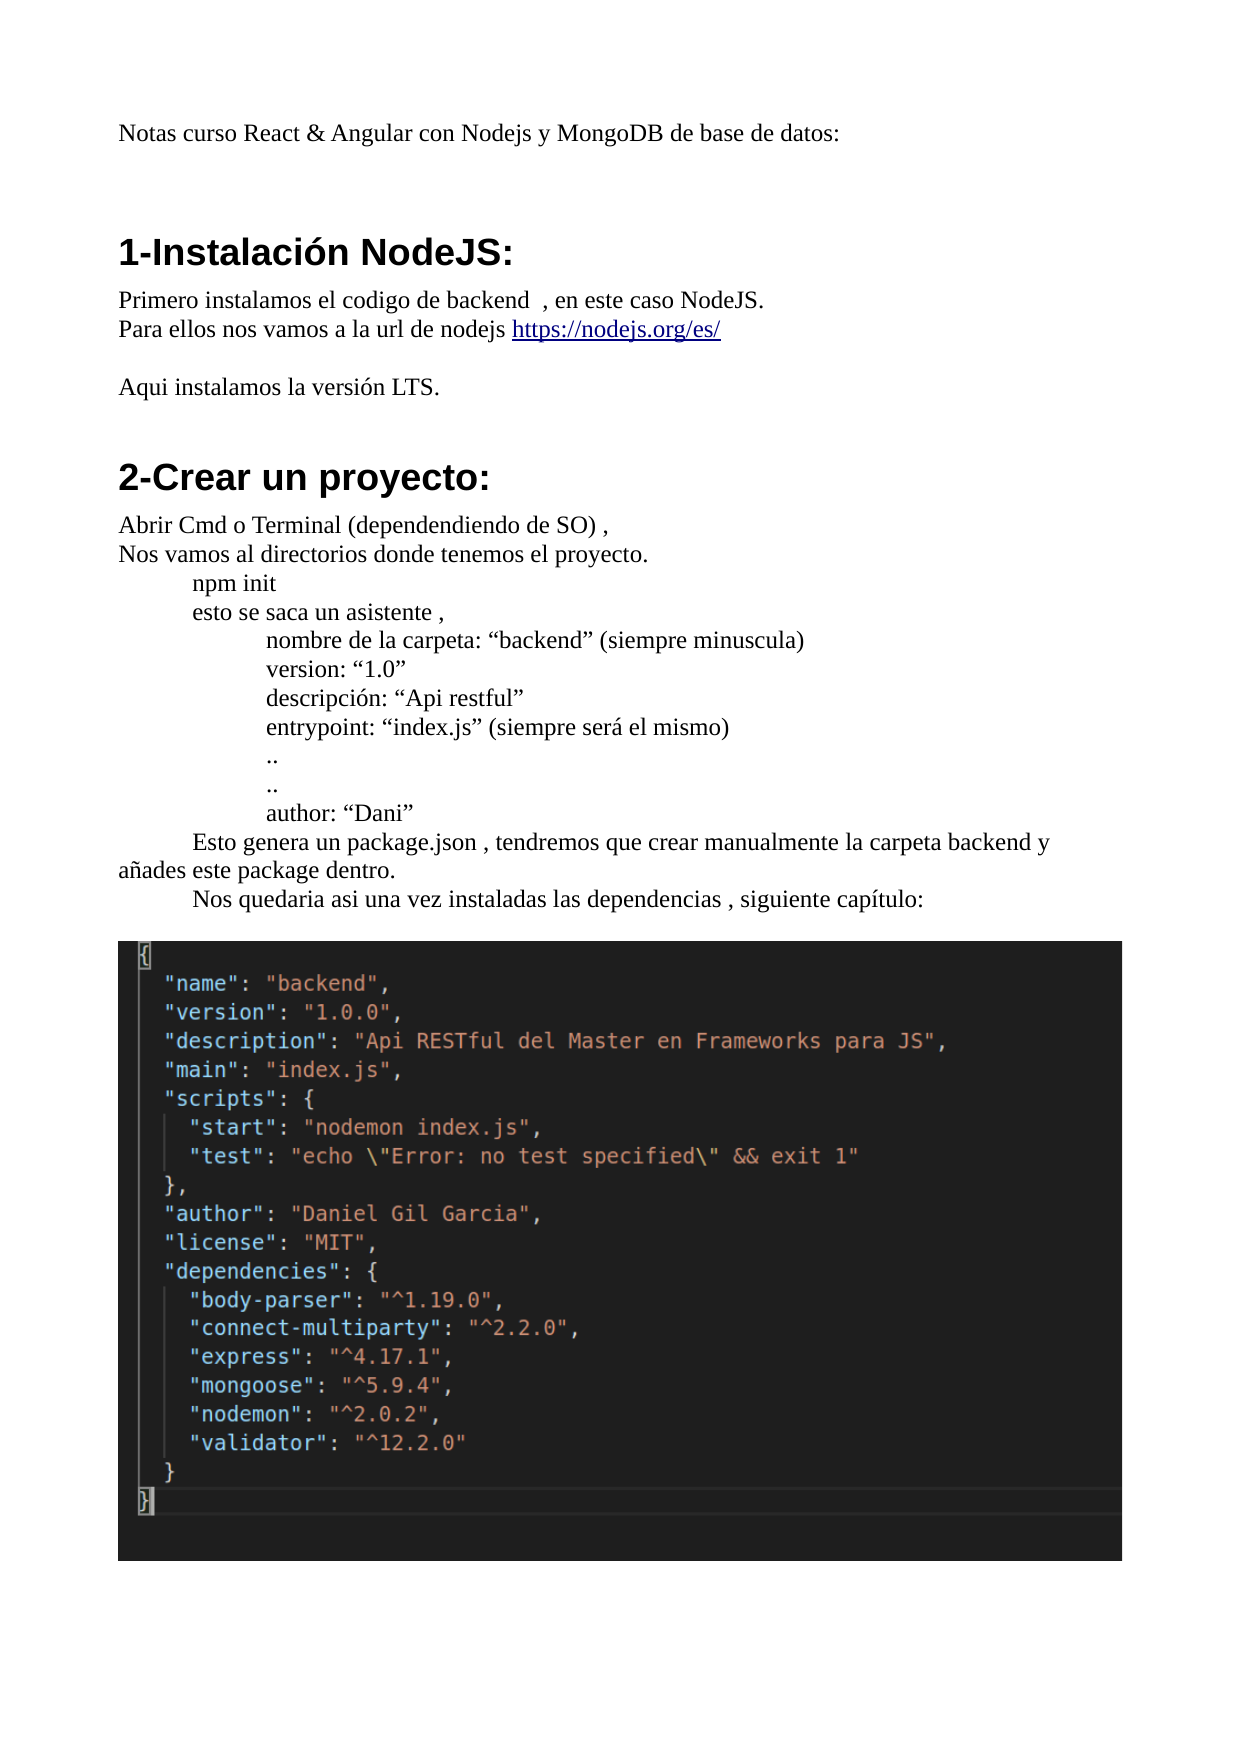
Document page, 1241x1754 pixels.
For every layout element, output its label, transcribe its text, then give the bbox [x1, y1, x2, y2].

text Primero instalamos el codigo de backend , en este caso NodeJS. [118, 286, 1122, 314]
text .. [118, 769, 1122, 798]
text npm init [118, 568, 1122, 597]
text entrypoint: “index.js” (siempre será el mismo) [118, 712, 1122, 740]
subtitle 2-Crear un proyecto: [118, 454, 1122, 498]
text Nos vamos al directorios donde tenemos el proyecto. [118, 539, 1122, 568]
text Para ellos nos vamos a la url de nodejs https://nodejs.org/es/ [118, 314, 1122, 343]
text Notas curso React & Angular con Nodejs y MongoDB de base de datos: [118, 118, 1122, 147]
text esto se saca un asistente , [118, 597, 1122, 625]
text nombre de la carpeta: “backend” (siempre minuscula) [118, 625, 1122, 654]
subtitle 1-Instalación NodeJS: [118, 229, 1122, 273]
text Aqui instalamos la versión LTS. [118, 372, 1122, 401]
text version: “1.0” [118, 654, 1122, 683]
text Esto genera un package.json , tendremos que crear manualmente la carpeta backend y añades este package dentro. [118, 827, 1122, 884]
text Abrir Cmd o Terminal (dependendiendo de SO) , [118, 510, 1122, 539]
text Nos quedaria asi una vez instaladas las dependencias , siguiente capítulo: [118, 884, 1122, 913]
picture [118, 941, 1123, 1561]
text .. [118, 740, 1122, 769]
text descripción: “Api restful” [118, 683, 1122, 712]
text author: “Dani” [118, 798, 1122, 827]
